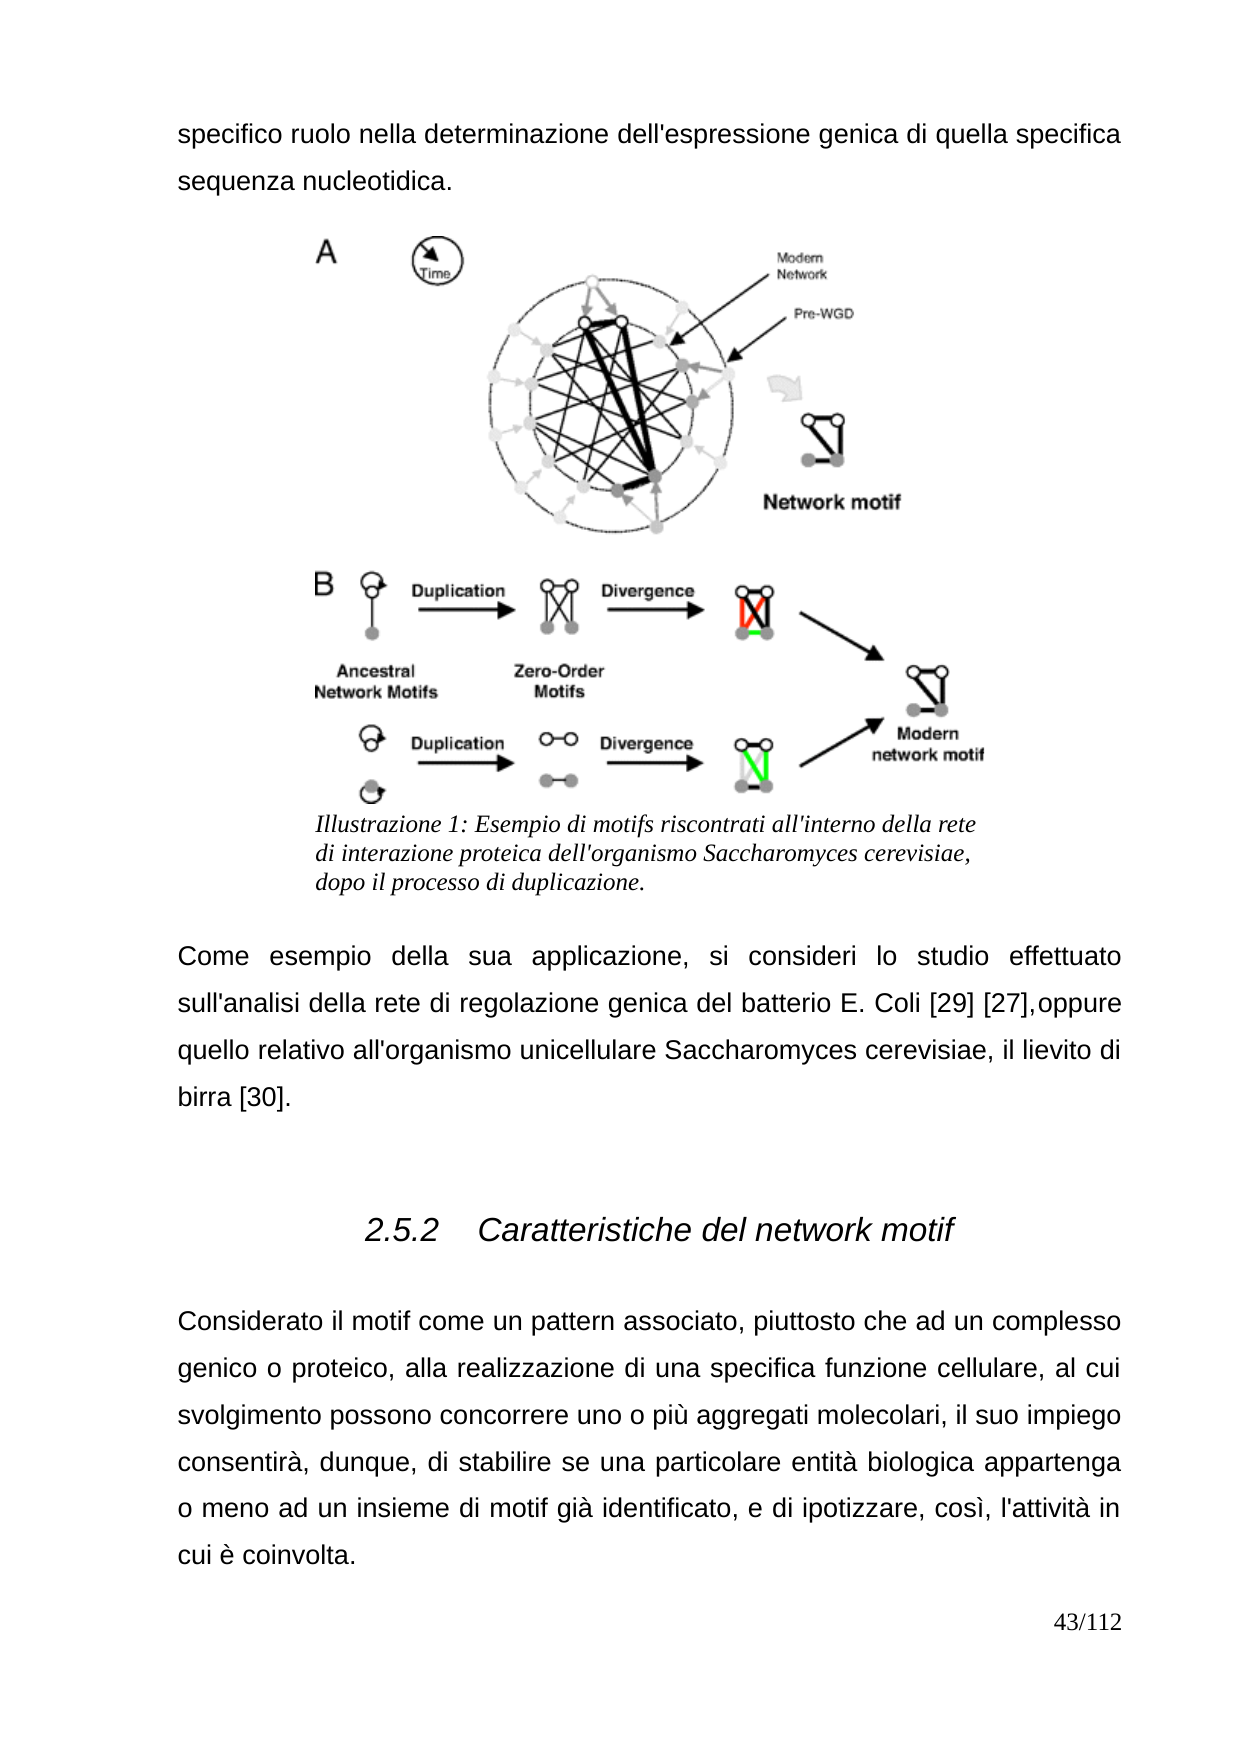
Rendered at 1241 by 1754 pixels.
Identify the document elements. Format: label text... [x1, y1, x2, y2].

text specifico ruolo nella determinazione dell'espressione genica di quella specifica sequenza nucleotidica. [177, 118, 1122, 196]
text Considerato il motif come un pattern associato, piuttosto che ad un complesso genico o proteico, alla realizzazione di una specifica funzione cellulare, al cui svolgimento possono concorrere uno o più aggregati molecolari, il suo impiego consentirà, dunque, di stabilire se una particolare entità biologica appartenga o meno ad un insieme di motif già identificato, e di ipotizzare, così, l'attività in cui è coinvolta. [177, 1305, 1122, 1571]
picture [315, 236, 985, 804]
text Illustrazione 1: Esempio di motifs riscontrati all'interno della rete di interazione proteica dell'organismo Saccharomyces cerevisiae, dopo il processo di duplicazione. [315, 804, 984, 896]
subtitle Caratteristiche del network motif [365, 1210, 1122, 1249]
text Come esempio della sua applicazione, si consideri lo studio effettuato sull'analisi della rete di regolazione genica del batterio E. Coli [29] [27],oppure quello relativo all'organismo unicellulare Saccharomyces cerevisiae, il lievito di birra [30]. [177, 940, 1122, 1112]
